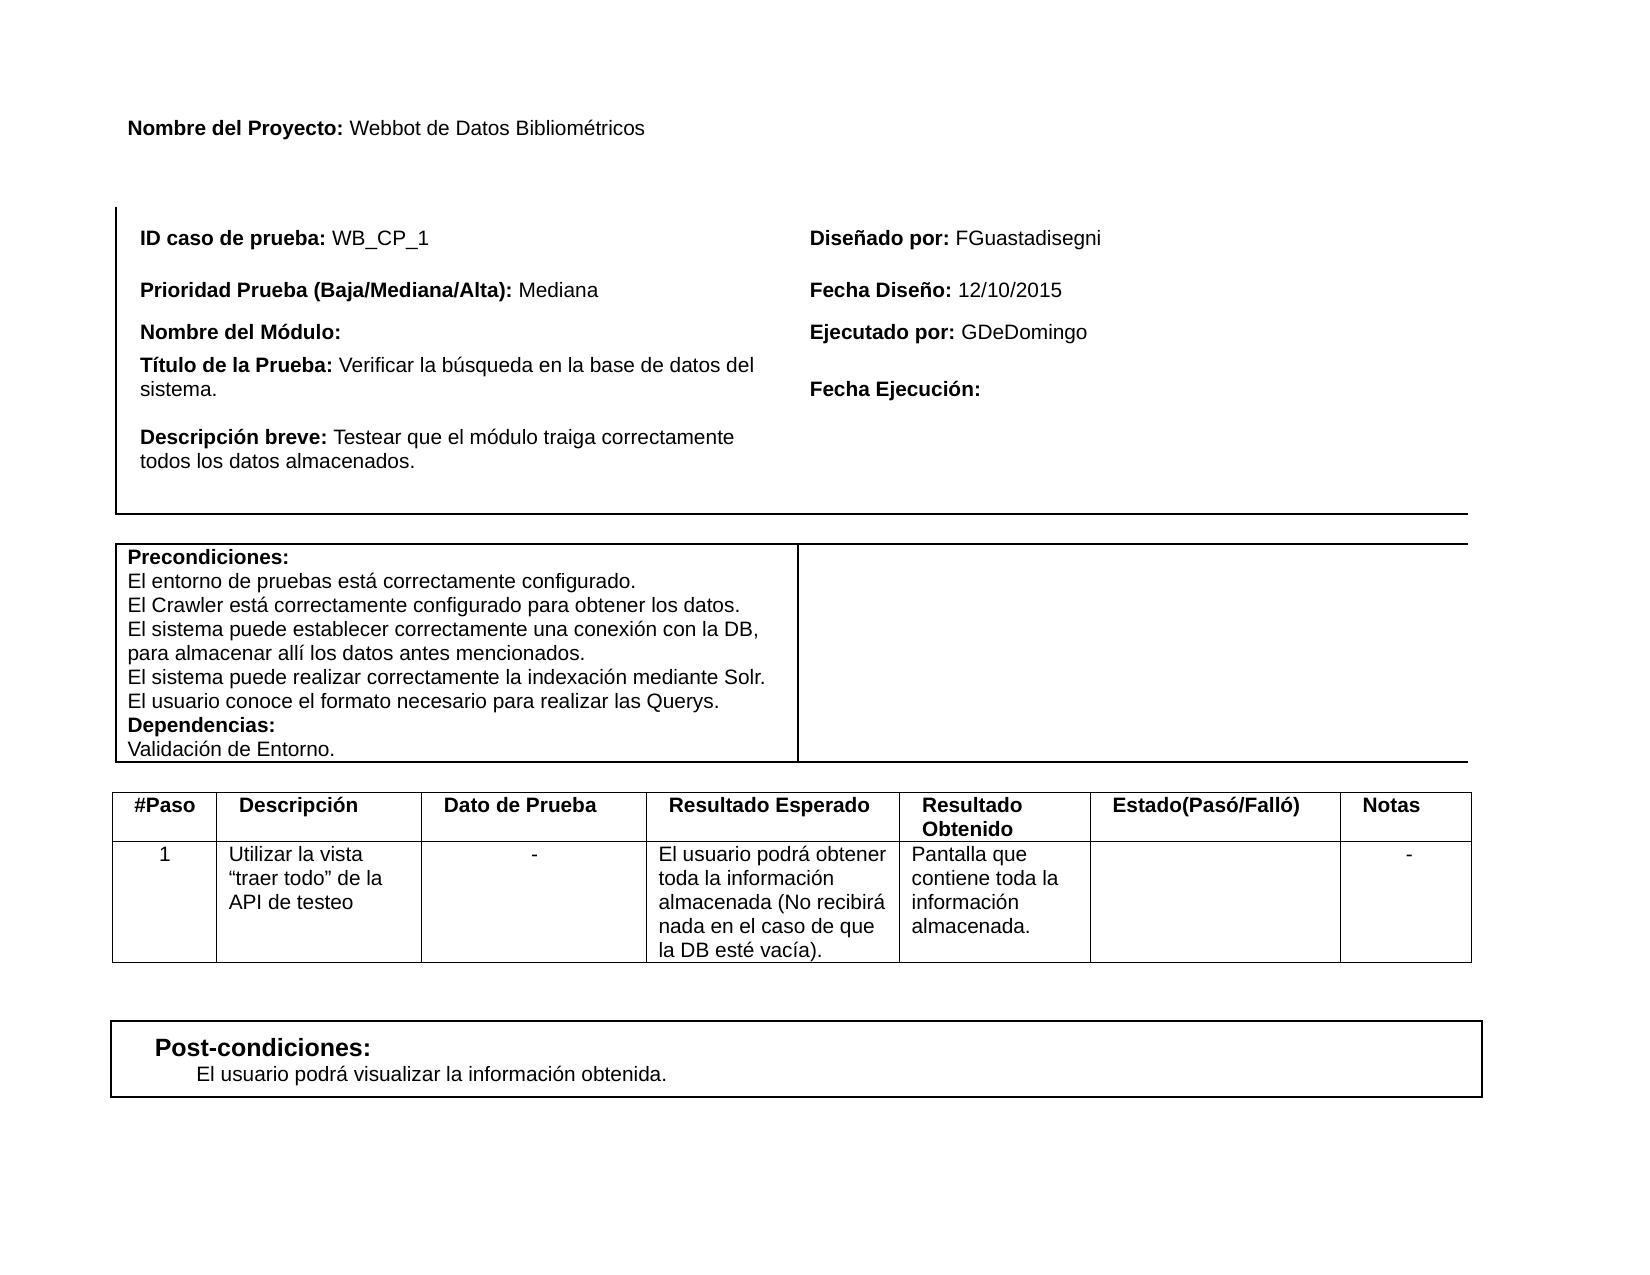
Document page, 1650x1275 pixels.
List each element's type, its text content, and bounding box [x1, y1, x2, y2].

table_cell - [422, 842, 646, 962]
table_header Post-condiciones: El usuario podrá visualizar la información obtenida. [112, 1022, 1481, 1096]
table_cell Dependencias: Validación de Entorno. [117, 713, 797, 761]
table_cell El usuario podrá obtener toda la información almacenada (No recibirá nada en el caso de que la DB esté vacía). [647, 842, 899, 962]
table_cell Prioridad Prueba (Baja/Mediana/Alta): Mediana [117, 268, 798, 311]
table_cell [799, 545, 1468, 713]
table_cell 1 [113, 842, 216, 962]
table_header Descripción [217, 793, 421, 841]
table_cell Ejecutado por: GDeDomingo [798, 311, 1468, 353]
table_header [798, 106, 1468, 150]
table_cell [1091, 842, 1340, 962]
table_cell [117, 473, 798, 512]
table_cell - [1341, 842, 1471, 962]
table_cell [116, 150, 798, 207]
table_cell [798, 473, 1468, 512]
table_cell Nombre del Módulo: [117, 311, 798, 353]
table_header Dato de Prueba [422, 793, 646, 841]
table_cell ID caso de prueba: WB_CP_1 [117, 207, 798, 268]
table_cell [798, 425, 1468, 473]
table_cell Fecha Diseño: 12/10/2015 [798, 268, 1468, 311]
table_cell Fecha Ejecución: [798, 353, 1468, 425]
table_header Resultado Obtenido [900, 793, 1090, 841]
table_header Nombre del Proyecto: Webbot de Datos Bibliométricos [116, 106, 798, 150]
table_cell Utilizar la vista “traer todo” de la API de testeo [217, 842, 421, 962]
table_cell Pantalla que contiene toda la información almacenada. [900, 842, 1090, 962]
table_cell [798, 150, 1468, 207]
table_header #Paso [113, 793, 216, 841]
table_cell Diseñado por: FGuastadisegni [798, 207, 1468, 268]
table_header Notas [1341, 793, 1471, 841]
table_cell Descripción breve: Testear que el módulo traiga correctamente todos los datos almacenados. [117, 425, 798, 473]
table_cell [798, 515, 1468, 543]
table_header Resultado Esperado [647, 793, 899, 841]
table_cell [799, 713, 1468, 761]
table_cell Precondiciones: El entorno de pruebas está correctamente configurado. El Crawler está correctamente configurado para obtener los datos. El sistema puede establecer correctamente una conexión con la DB, para almacenar allí los datos antes mencionados. El sistema puede realizar correctamente la indexación mediante Solr. El usuario conoce el formato necesario para realizar las Querys. [117, 545, 797, 713]
table_cell Título de la Prueba: Verificar la búsqueda en la base de datos del sistema. [117, 353, 798, 425]
table_cell [116, 515, 798, 543]
table_header Estado(Pasó/Falló) [1091, 793, 1340, 841]
